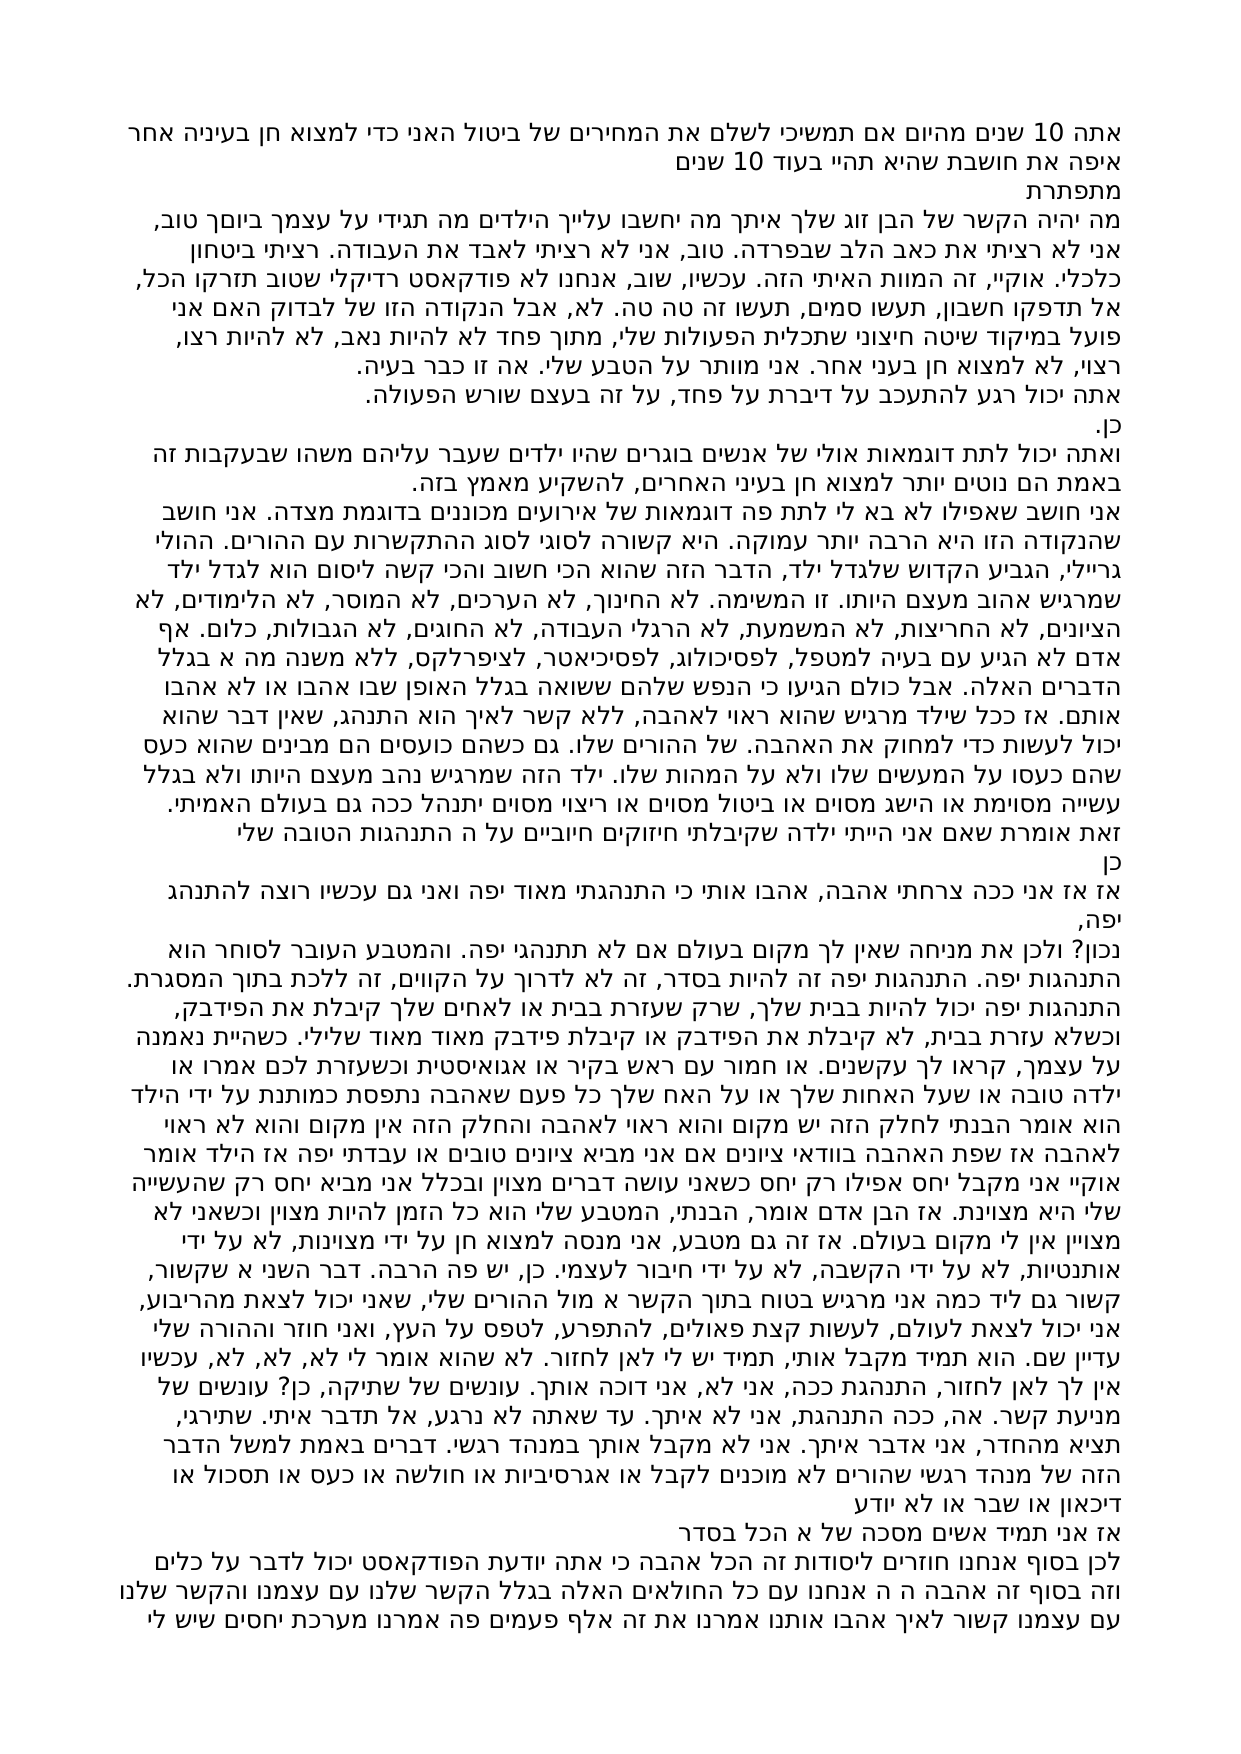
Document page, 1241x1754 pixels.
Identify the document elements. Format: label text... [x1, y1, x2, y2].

text אין אין מה להשוות זה נקודתי וזה קיליון והרבה פעמים אנשים לא מצליחים לעשות את זה ו הרבה פעמים בשביל לעורר את האנשים שמגיעים לפה לייעוץ ודברים כאלה אני אומר להם אוקיי בוא נשמור את הקשר ובוא נשמור את ההתנהגות שבוא תגידי לי או בוא תגידי לי איפה אתה 10 שנים מהיום אם תמשיכי לשלם את המחירים של ביטול האני כדי למצוא חן בעיניה אחר איפה את חושבת שהיא תהיי בעוד 10 שנים [118, 118, 1122, 176]
text אז אז אני ככה צרחתי אהבה, אהבו אותי כי התנהגתי מאוד יפה ואני גם עכשיו רוצה להתנהג יפה, [118, 876, 1122, 935]
text אני חושב שאפילו לא בא לי לתת פה דוגמאות של אירועים מכוננים בדוגמת מצדה. אני חושב שהנקודה הזו היא הרבה יותר עמוקה. היא קשורה לסוגי לסוג ההתקשרות עם ההורים. ההולי גריילי, הגביע הקדוש שלגדל ילד, הדבר הזה שהוא הכי חשוב והכי קשה ליסום הוא לגדל ילד שמרגיש אהוב מעצם היותו. זו המשימה. לא החינוך, לא הערכים, לא המוסר, לא הלימודים, לא הציונים, לא החריצות, לא המשמעת, לא הרגלי העבודה, לא החוגים, לא הגבולות, כלום. אף אדם לא הגיע עם בעיה למטפל, לפסיכולוג, לפסיכיאטר, לציפרלקס, ללא משנה מה א בגלל הדברים האלה. אבל כולם הגיעו כי הנפש שלהם ששואה בגלל האופן שבו אהבו או לא אהבו אותם. אז ככל שילד מרגיש שהוא ראוי לאהבה, ללא קשר לאיך הוא התנהג, שאין דבר שהוא יכול לעשות כדי למחוק את האהבה. של ההורים שלו. גם כשהם כועסים הם מבינים שהוא כעס שהם כעסו על המעשים שלו ולא על המהות שלו. ילד הזה שמרגיש נהב מעצם היותו ולא בגלל עשייה מסוימת או הישג מסוים או ביטול מסוים או ריצוי מסוים יתנהל ככה גם בעולם האמיתי. [118, 497, 1122, 818]
text לכן בסוף אנחנו חוזרים ליסודות זה הכל אהבה כי אתה יודעת הפודקאסט יכול לדבר על כלים וזה בסוף זה אהבה ה ה אנחנו עם כל החולאים האלה בגלל הקשר שלנו עם עצמנו והקשר שלנו עם עצמנו קשור לאיך אהבו אותנו אמרנו את זה אלף פעמים פה אמרנו מערכת יחסים שיש לי [118, 1547, 1122, 1635]
text מתפתרת [118, 176, 1122, 206]
text כן. [118, 410, 1122, 439]
text ואתה יכול לתת דוגמאות אולי של אנשים בוגרים שהיו ילדים שעבר עליהם משהו שבעקבות זה באמת הם נוטים יותר למצוא חן בעיני האחרים, להשקיע מאמץ בזה. [118, 439, 1122, 497]
text מה יהיה הקשר של הבן זוג שלך איתך מה יחשבו עלייך הילדים מה תגידי על עצמך ביוםך טוב, אני לא רציתי את כאב הלב שבפרדה. טוב, אני לא רציתי לאבד את העבודה. רציתי ביטחון כלכלי. אוקיי, זה המוות האיתי הזה. עכשיו, שוב, אנחנו לא פודקאסט רדיקלי שטוב תזרקו הכל, אל תדפקו חשבון, תעשו סמים, תעשו זה טה טה. לא, אבל הנקודה הזו של לבדוק האם אני פועל במיקוד שיטה חיצוני שתכלית הפעולות שלי, מתוך פחד לא להיות נאב, לא להיות רצו, רצוי, לא למצוא חן בעני אחר. אני מוותר על הטבע שלי. אה זו כבר בעיה. [118, 206, 1122, 381]
text אתה יכול רגע להתעכב על דיברת על פחד, על זה בעצם שורש הפעולה. [118, 381, 1122, 410]
text אז אני תמיד אשים מסכה של א הכל בסדר [118, 1518, 1122, 1547]
text נכון? ולכן את מניחה שאין לך מקום בעולם אם לא תתנהגי יפה. והמטבע העובר לסוחר הוא התנהגות יפה. התנהגות יפה זה להיות בסדר, זה לא לדרוך על הקווים, זה ללכת בתוך המסגרת. התנהגות יפה יכול להיות בבית שלך, שרק שעזרת בבית או לאחים שלך קיבלת את הפידבק, וכשלא עזרת בבית, לא קיבלת את הפידבק או קיבלת פידבק מאוד מאוד שלילי. כשהיית נאמנה על עצמך, קראו לך עקשנים. או חמור עם ראש בקיר או אגואיסטית וכשעזרת לכם אמרו או ילדה טובה או שעל האחות שלך או על האח שלך כל פעם שאהבה נתפסת כמותנת על ידי הילד הוא אומר הבנתי לחלק הזה יש מקום והוא ראוי לאהבה והחלק הזה אין מקום והוא לא ראוי לאהבה אז שפת האהבה בוודאי ציונים אם אני מביא ציונים טובים או עבדתי יפה אז הילד אומר אוקיי אני מקבל יחס אפילו רק יחס כשאני עושה דברים מצוין ובכלל אני מביא יחס רק שהעשייה שלי היא מצוינת. אז הבן אדם אומר, הבנתי, המטבע שלי הוא כל הזמן להיות מצוין וכשאני לא מצויין אין לי מקום בעולם. אז זה גם מטבע, אני מנסה למצוא חן על ידי מצוינות, לא על ידי אותנטיות, לא על ידי הקשבה, לא על ידי חיבור לעצמי. כן, יש פה הרבה. דבר השני א שקשור, קשור גם ליד כמה אני מרגיש בטוח בתוך הקשר א מול ההורים שלי, שאני יכול לצאת מהריבוע, אני יכול לצאת לעולם, לעשות קצת פאולים, להתפרע, לטפס על העץ, ואני חוזר וההורה שלי עדיין שם. הוא תמיד מקבל אותי, תמיד יש לי לאן לחזור. לא שהוא אומר לי לא, לא, לא, עכשיו אין לך לאן לחזור, התנהגת ככה, אני לא, אני דוכה אותך. עונשים של שתיקה, כן? עונשים של מניעת קשר. אה, ככה התנהגת, אני לא איתך. עד שאתה לא נרגע, אל תדבר איתי. שתירגי, תציא מהחדר, אני אדבר איתך. אני לא מקבל אותך במנהד רגשי. דברים באמת למשל הדבר הזה של מנהד רגשי שהורים לא מוכנים לקבל או אגרסיביות או חולשה או כעס או תסכול או דיכאון או שבר או לא יודע [118, 935, 1122, 1518]
text זאת אומרת שאם אני הייתי ילדה שקיבלתי חיזוקים חיוביים על ה התנהגות הטובה שלי [118, 818, 1122, 847]
text כן [118, 847, 1122, 876]
